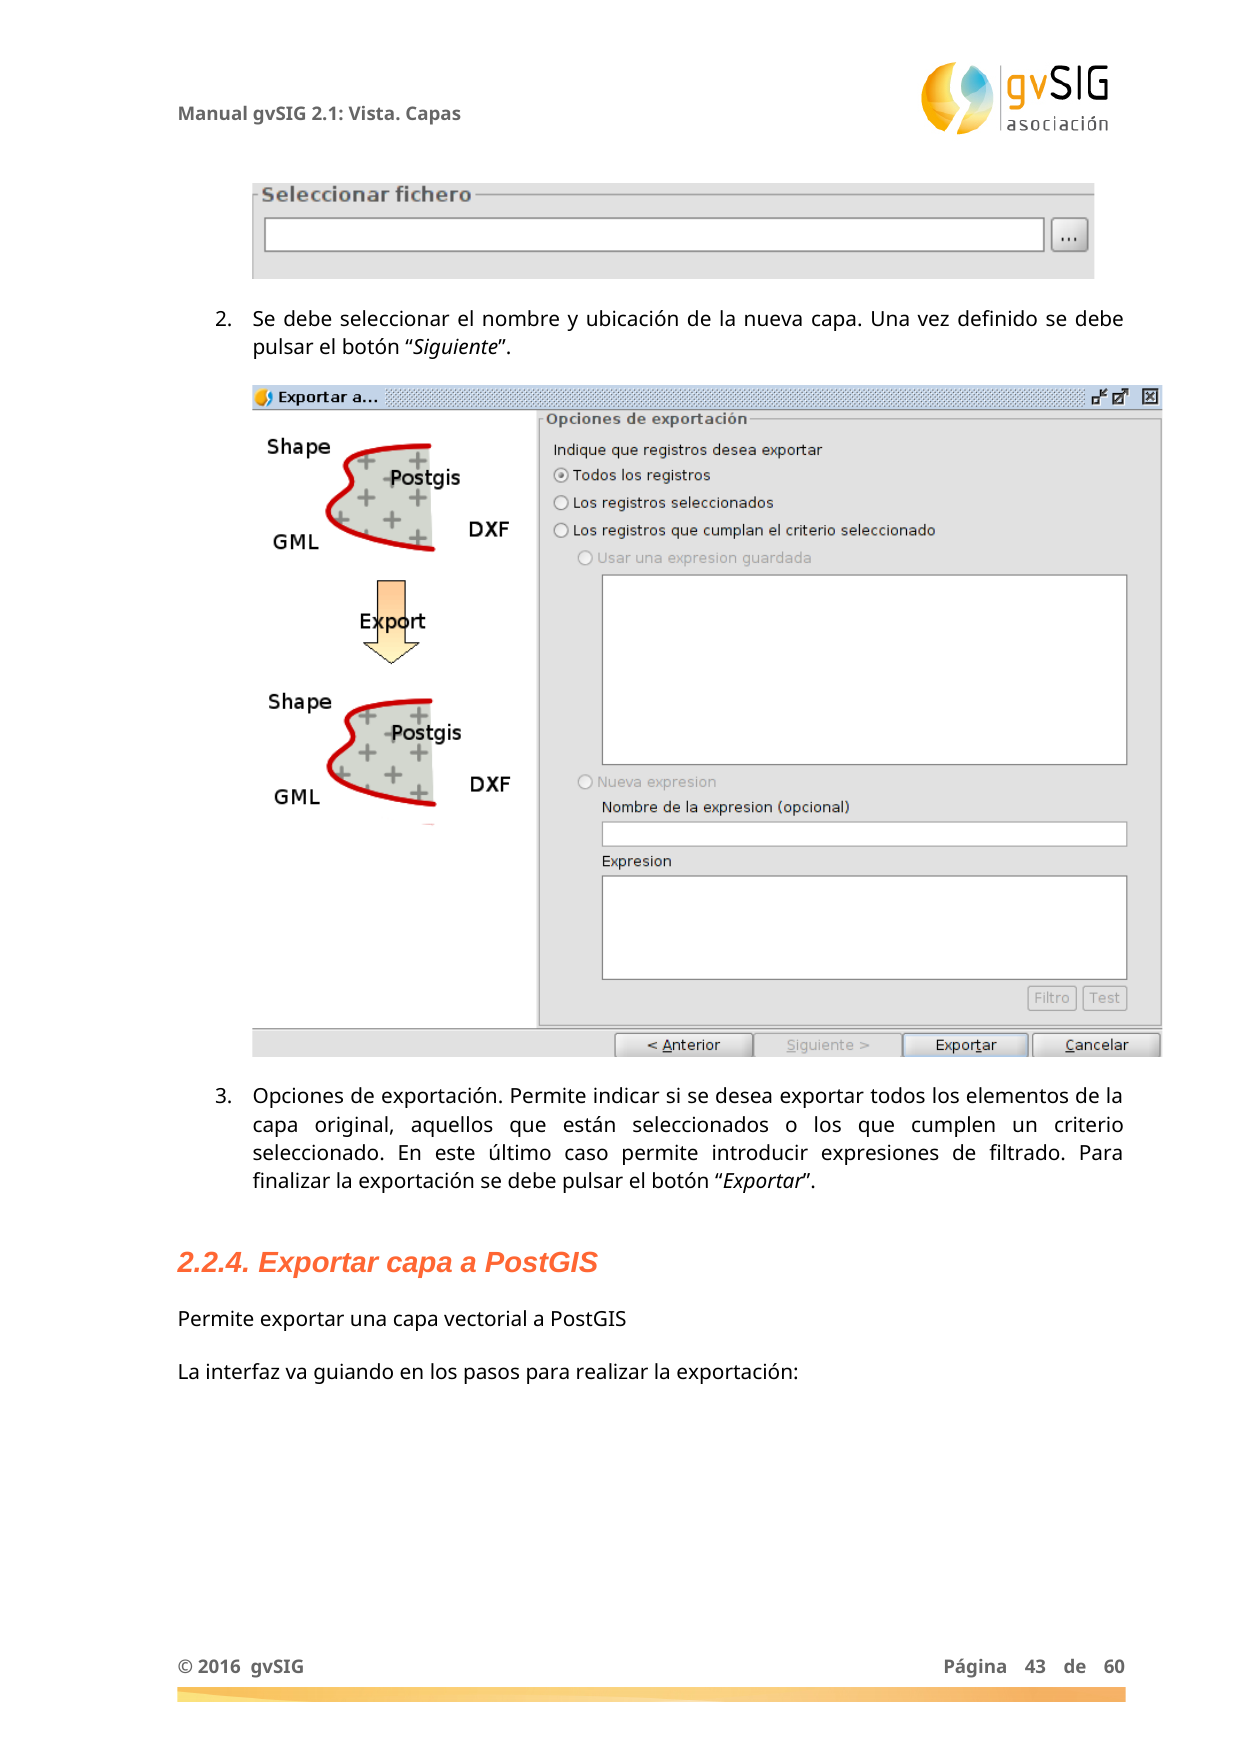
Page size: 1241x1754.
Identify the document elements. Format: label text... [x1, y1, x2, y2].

text Permite exportar una capa vectorial a PostGIS [177, 1304, 1125, 1332]
list Opciones de exportación. Permite indicar si se desea exportar todos los elementos de la capa original, aquellos que están seleccionados o los que cumplen un criterio seleccionado. En este último caso permite introducir expresiones de filtrado. Para finalizar la exportación se debe pulsar el botón “Exportar”. [215, 1081, 1125, 1195]
picture [252, 385, 1163, 1057]
picture [902, 47, 1122, 148]
picture [252, 183, 1095, 279]
subtitle 2.2.4. Exportar capa a PostGIS [177, 1245, 1125, 1279]
text La interfaz va guiando en los pasos para realizar la exportación: [177, 1357, 1125, 1386]
picture [177, 1687, 1126, 1702]
list Se debe seleccionar el nombre y ubicación de la nueva capa. Una vez definido se debe pulsar el botón “Siguiente”. [215, 304, 1125, 361]
